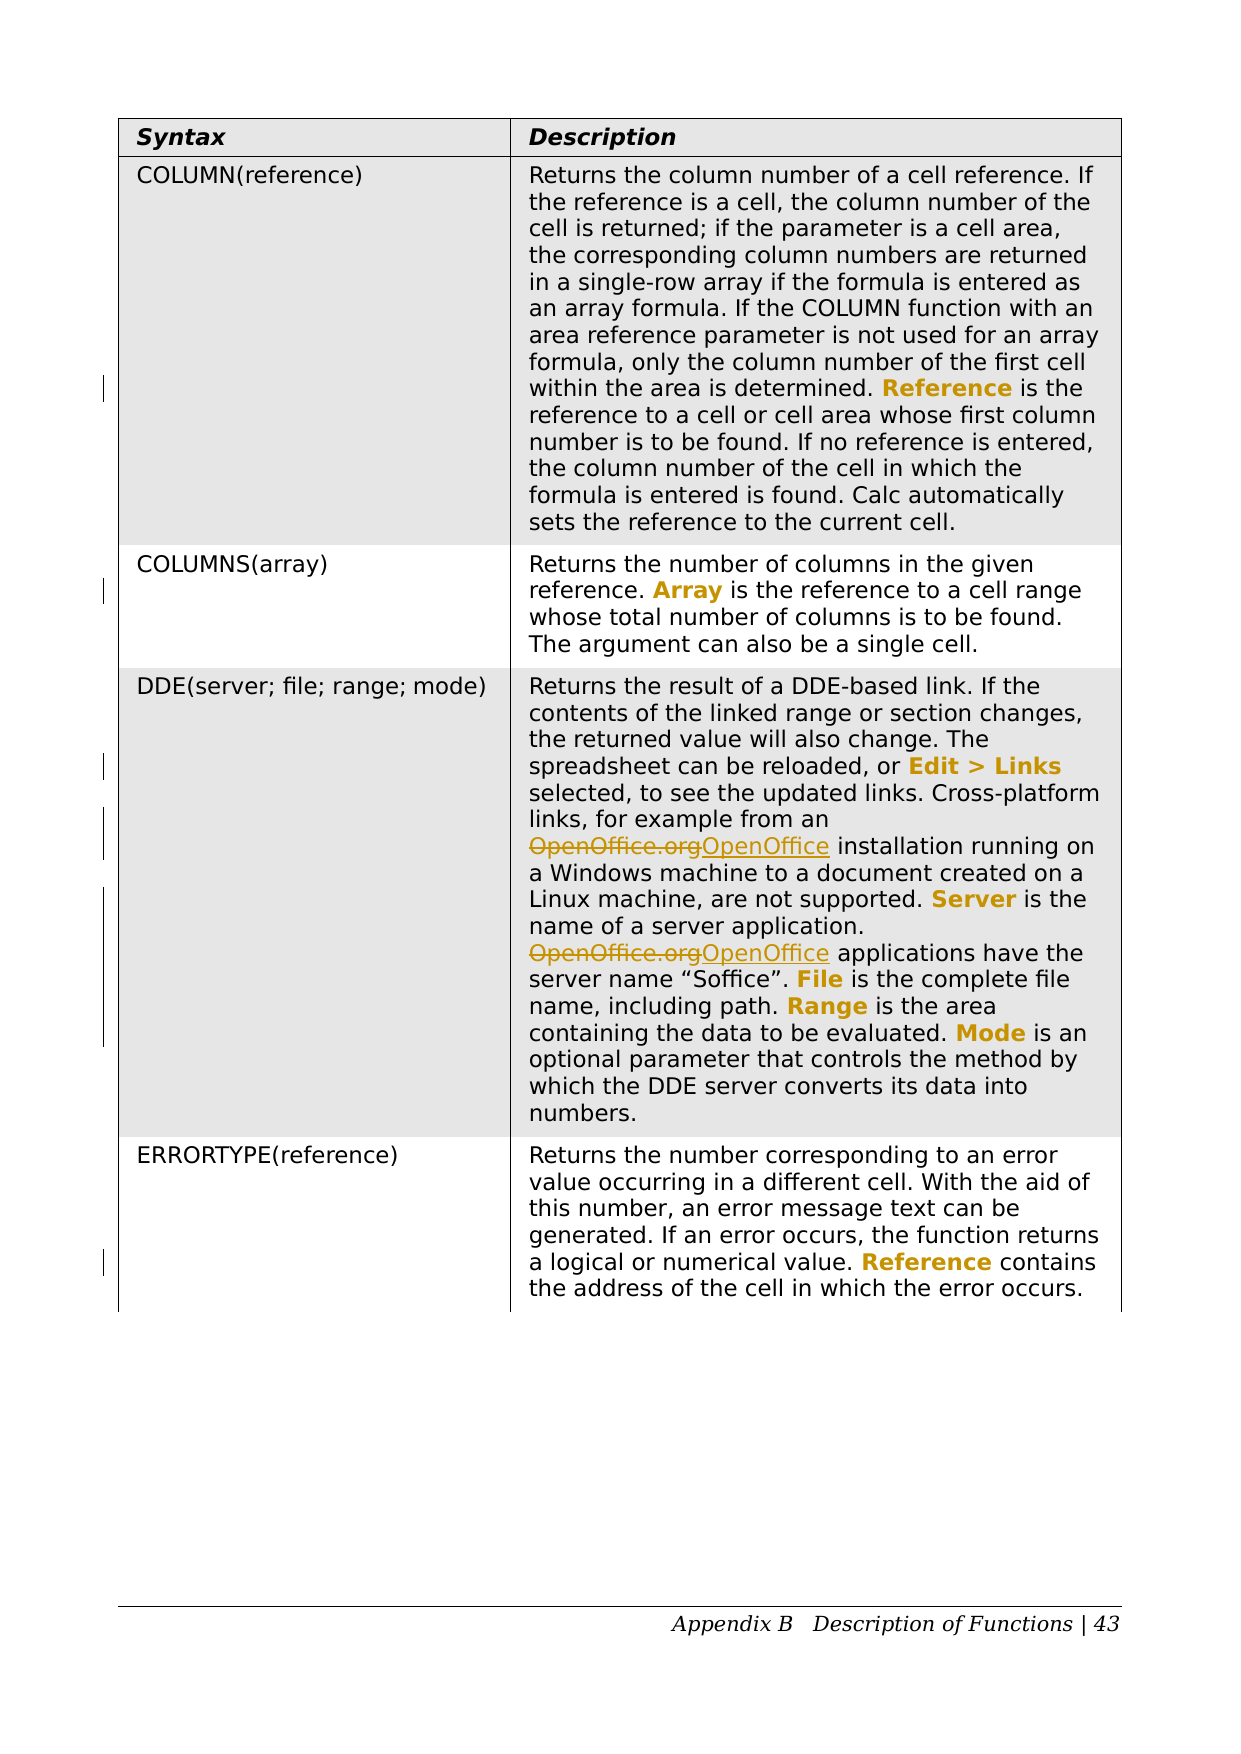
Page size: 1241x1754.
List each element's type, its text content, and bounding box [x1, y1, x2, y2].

table_cell Returns the column number of a cell reference. If the reference is a cell, the column number of the cell is returned; if the parameter is a cell area, the corresponding column numbers are returned in a single-row array if the formula is entered as an array formula. If the COLUMN function with an area reference parameter is not used for an array formula, only the column number of the first cell within the area is determined. Reference is the reference to a cell or cell area whose first column number is to be found. If no reference is entered, the column number of the cell in which the formula is entered is found. Calc automatically sets the reference to the current cell. [511, 157, 1121, 545]
table_cell Returns the number corresponding to an error value occurring in a different cell. With the aid of this number, an error message text can be generated. If an error occurs, the function returns a logical or numerical value. Reference contains the address of the cell in which the error occurs. [511, 1137, 1121, 1312]
table_cell COLUMN(reference) [119, 157, 510, 545]
table_header Description [511, 119, 1121, 156]
table_cell COLUMNS(array) [119, 545, 510, 668]
table_cell Returns the number of columns in the given reference. Array is the reference to a cell range whose total number of columns is to be found. The argument can also be a single cell. [511, 545, 1121, 668]
table_cell Returns the result of a DDE-based link. If the contents of the linked range or section changes, the returned value will also change. The spreadsheet can be reloaded, or Edit > Links selected, to see the updated links. Cross-platform links, for example from an OpenOffice installation running on a Windows machine to a document created on a Linux machine, are not supported. Server is the name of a server application. OpenOffice applications have the server name “Soffice”. File is the complete file name, including path. Range is the area containing the data to be evaluated. Mode is an optional parameter that controls the method by which the DDE server converts its data into numbers. [511, 668, 1121, 1137]
table_header Syntax [119, 119, 510, 156]
table_cell ERRORTYPE(reference) [119, 1137, 510, 1312]
table_cell DDE(server; file; range; mode) [119, 668, 510, 1137]
